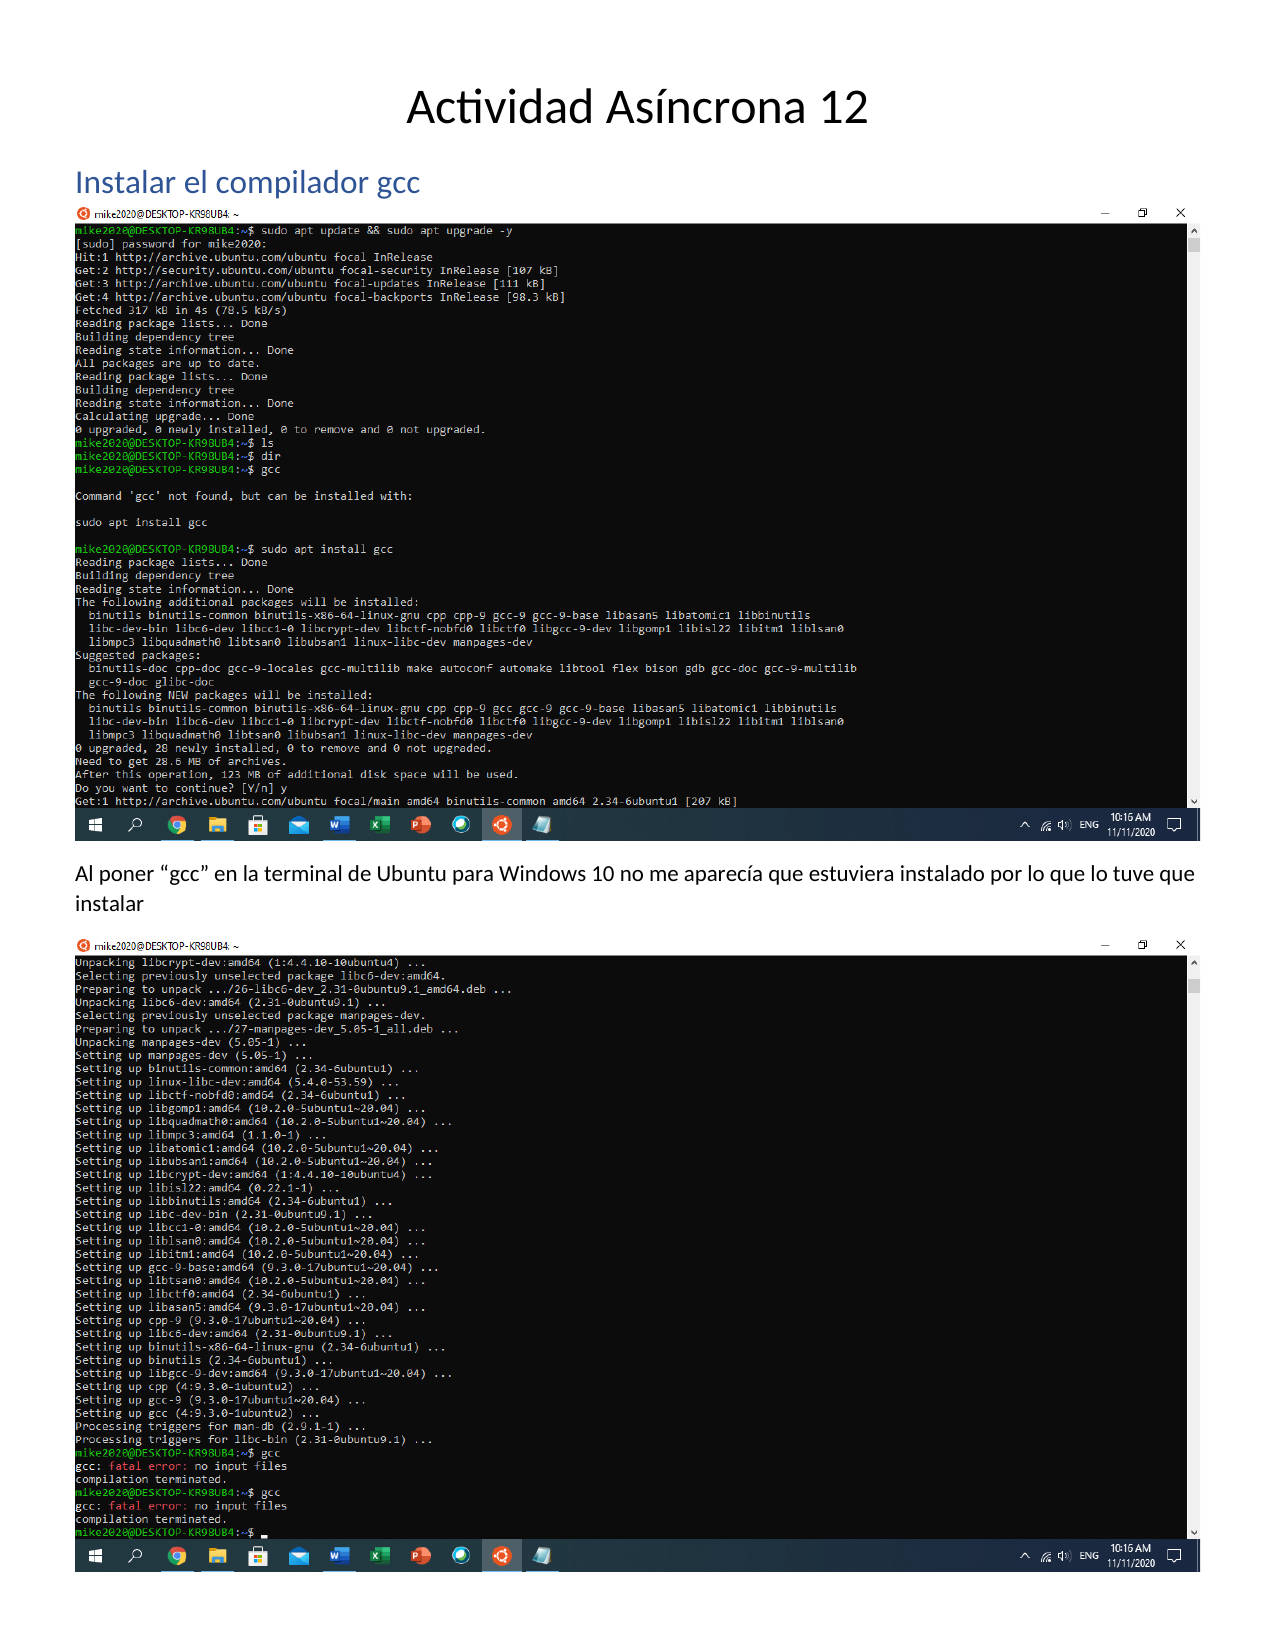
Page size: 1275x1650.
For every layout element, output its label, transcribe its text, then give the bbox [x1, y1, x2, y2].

picture [75, 936, 1200, 1572]
text Al poner “gcc” en la terminal de Ubuntu para Windows 10 no me aparecía que estuviera instalado por lo que lo tuve que instalar [75, 859, 1200, 917]
picture [75, 205, 1200, 841]
subtitle Instalar el compilador gcc [75, 161, 1200, 202]
title Actividad Asíncrona 12 [75, 75, 1200, 136]
